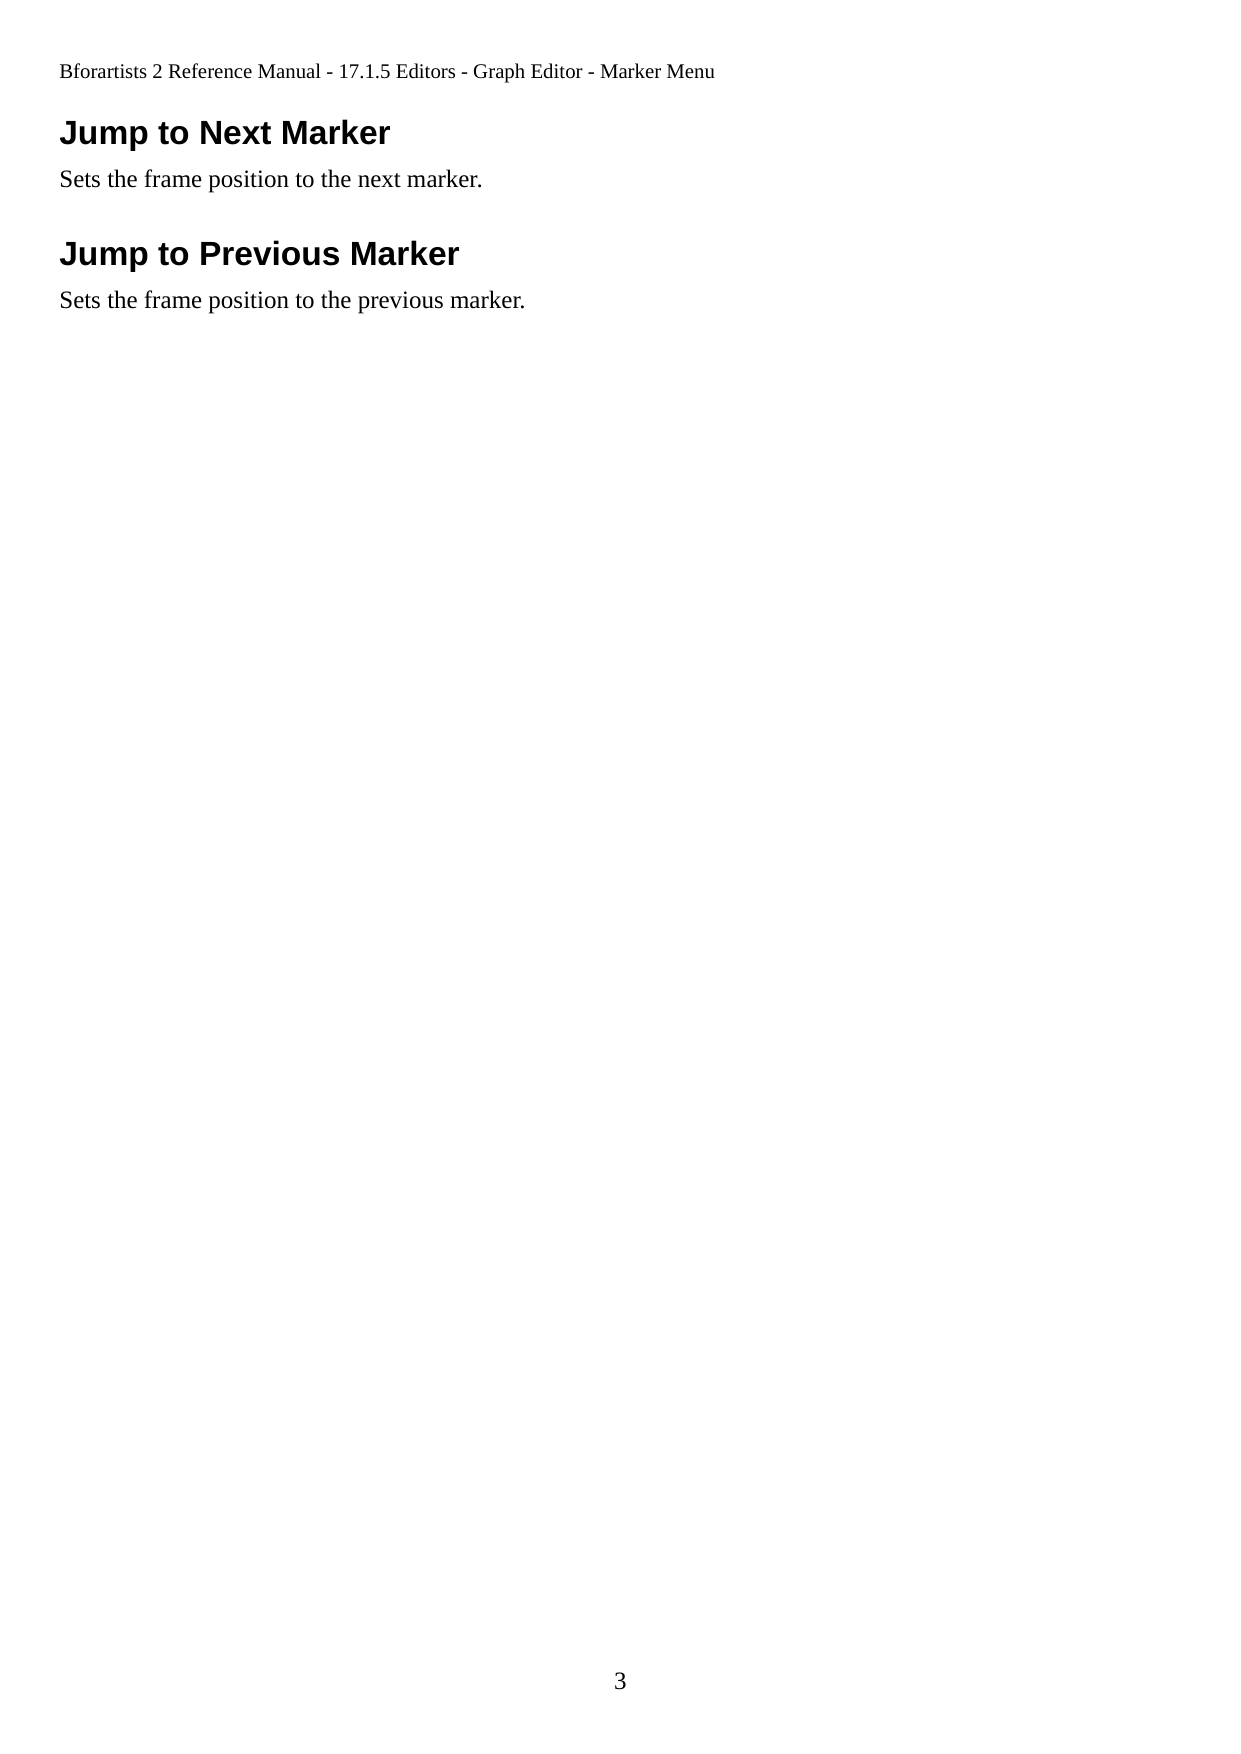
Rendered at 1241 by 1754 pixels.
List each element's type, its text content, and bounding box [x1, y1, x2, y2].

subtitle Jump to Next Marker [59, 113, 1181, 151]
text Sets the frame position to the previous marker. [59, 285, 1181, 313]
subtitle Jump to Previous Marker [59, 234, 1181, 272]
text Sets the frame position to the next marker. [59, 164, 1181, 192]
